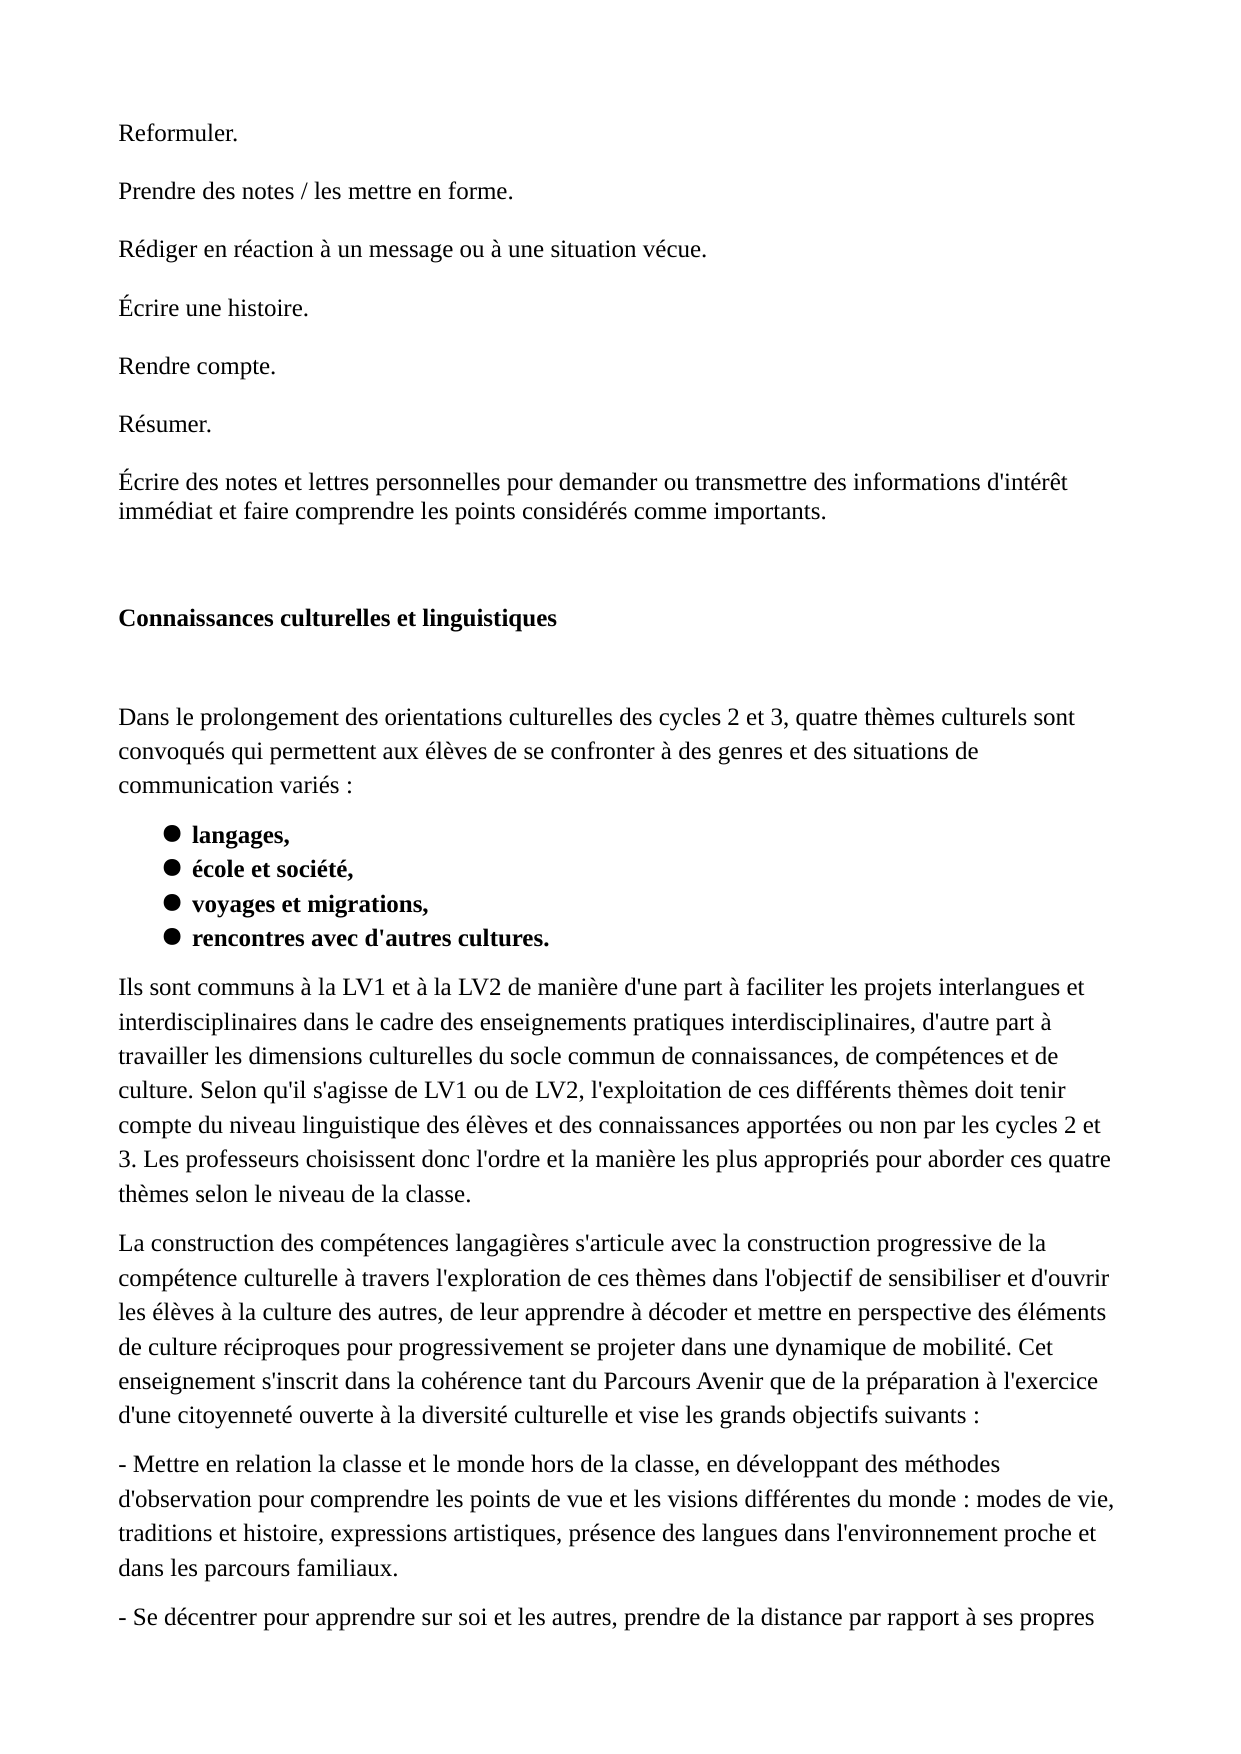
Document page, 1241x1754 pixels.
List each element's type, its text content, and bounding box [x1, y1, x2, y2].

table_cell Reformuler. Prendre des notes / les mettre en forme. Rédiger en réaction à un message ou à une situation vécue. Écrire une histoire. Rendre compte. Résumer. Écrire des notes et lettres personnelles pour demander ou transmettre des informations d'intérêt immédiat et faire comprendre les points considérés comme importants. [118, 118, 1122, 554]
text - Mettre en relation la classe et le monde hors de la classe, en développant des méthodes d'observation pour comprendre les points de vue et les visions différentes du monde : modes de vie, traditions et histoire, expressions artistiques, présence des langues dans l'environnement proche et dans les parcours familiaux. [118, 1449, 1122, 1582]
list langages, [162, 820, 1122, 848]
list rencontres avec d'autres cultures. [162, 923, 1122, 952]
text Ils sont communs à la LV1 et à la LV2 de manière d'une part à faciliter les projets interlangues et interdisciplinaires dans le cadre des enseignements pratiques interdisciplinaires, d'autre part à travailler les dimensions culturelles du socle commun de connaissances, de compétences et de culture. Selon qu'il s'agisse de LV1 ou de LV2, l'exploitation de ces différents thèmes doit tenir compte du niveau linguistique des élèves et des connaissances apportées ou non par les cycles 2 et 3. Les professeurs choisissent donc l'ordre et la manière les plus appropriés pour aborder ces quatre thèmes selon le niveau de la classe. [118, 972, 1122, 1208]
text - Se décentrer pour apprendre sur soi et les autres, prendre de la distance par rapport à ses propres [118, 1602, 1122, 1631]
list école et société, [162, 854, 1122, 883]
text La construction des compétences langagières s'articule avec la construction progressive de la compétence culturelle à travers l'exploration de ces thèmes dans l'objectif de sensibiliser et d'ouvrir les élèves à la culture des autres, de leur apprendre à décoder et mettre en perspective des éléments de culture réciproques pour progressivement se projeter dans une dynamique de mobilité. Cet enseignement s'inscrit dans la cohérence tant du Parcours Avenir que de la préparation à l'exercice d'une citoyenneté ouverte à la diversité culturelle et vise les grands objectifs suivants : [118, 1228, 1122, 1429]
list voyages et migrations, [162, 889, 1122, 917]
text Connaissances culturelles et linguistiques [118, 603, 1122, 632]
text Dans le prolongement des orientations culturelles des cycles 2 et 3, quatre thèmes culturels sont convoqués qui permettent aux élèves de se confronter à des genres et des situations de communication variés : [118, 702, 1122, 799]
